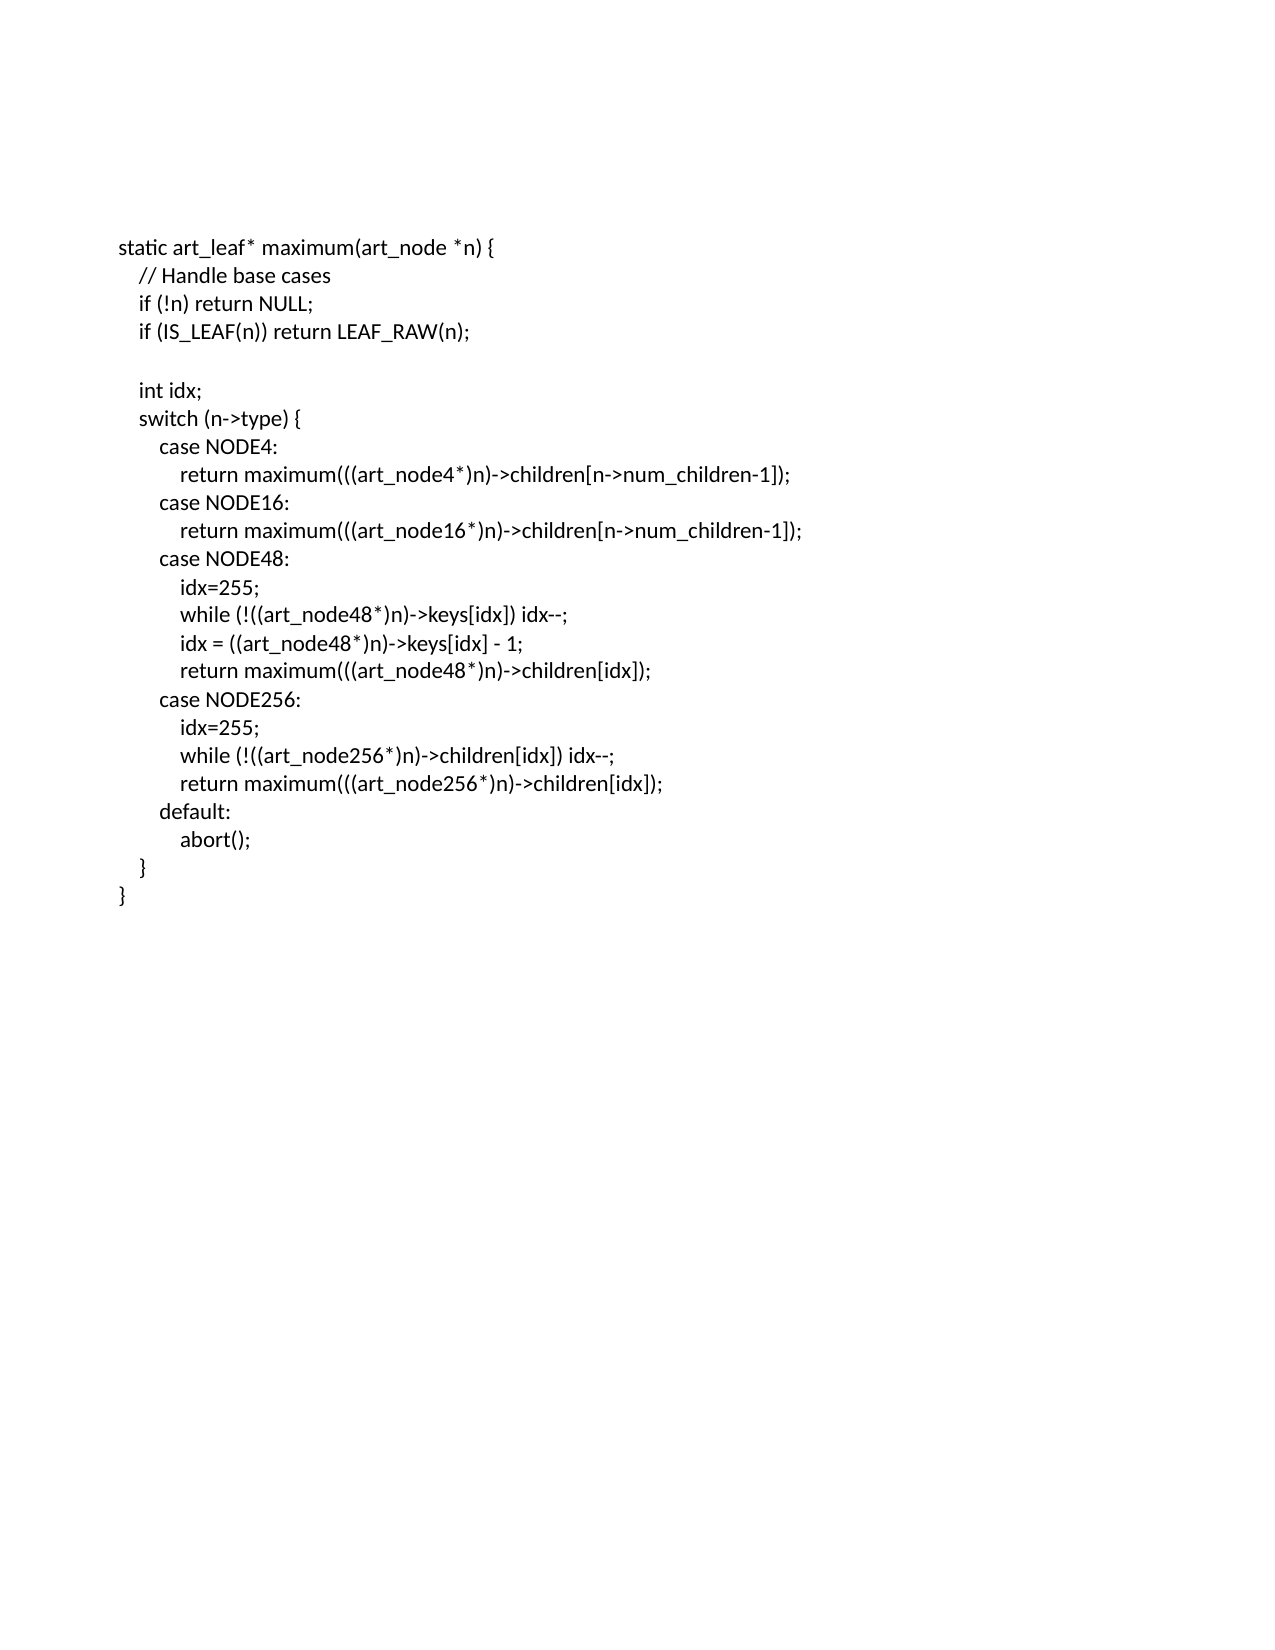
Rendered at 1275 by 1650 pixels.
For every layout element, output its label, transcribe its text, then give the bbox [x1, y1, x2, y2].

text int idx; [118, 376, 1157, 404]
text case NODE256: [118, 685, 1157, 713]
text // Handle base cases [118, 261, 1157, 289]
text idx = ((art_node48*)n)->keys[idx] - 1; [118, 629, 1157, 657]
text while (!((art_node48*)n)->keys[idx]) idx--; [118, 601, 1157, 629]
text abort(); [118, 825, 1157, 853]
text idx=255; [118, 713, 1157, 741]
text default: [118, 797, 1157, 825]
text if (!n) return NULL; [118, 289, 1157, 317]
text static art_leaf* maximum(art_node *n) { [118, 233, 1157, 261]
text } [118, 881, 1157, 909]
text return maximum(((art_node4*)n)->children[n->num_children-1]); [118, 461, 1157, 488]
text while (!((art_node256*)n)->children[idx]) idx--; [118, 741, 1157, 769]
text return maximum(((art_node16*)n)->children[n->num_children-1]); [118, 517, 1157, 544]
text if (IS_LEAF(n)) return LEAF_RAW(n); [118, 317, 1157, 345]
text return maximum(((art_node48*)n)->children[idx]); [118, 657, 1157, 685]
text } [118, 853, 1157, 881]
text case NODE4: [118, 432, 1157, 461]
text case NODE16: [118, 488, 1157, 517]
text switch (n->type) { [118, 404, 1157, 432]
text idx=255; [118, 573, 1157, 601]
text case NODE48: [118, 544, 1157, 573]
text return maximum(((art_node256*)n)->children[idx]); [118, 769, 1157, 797]
